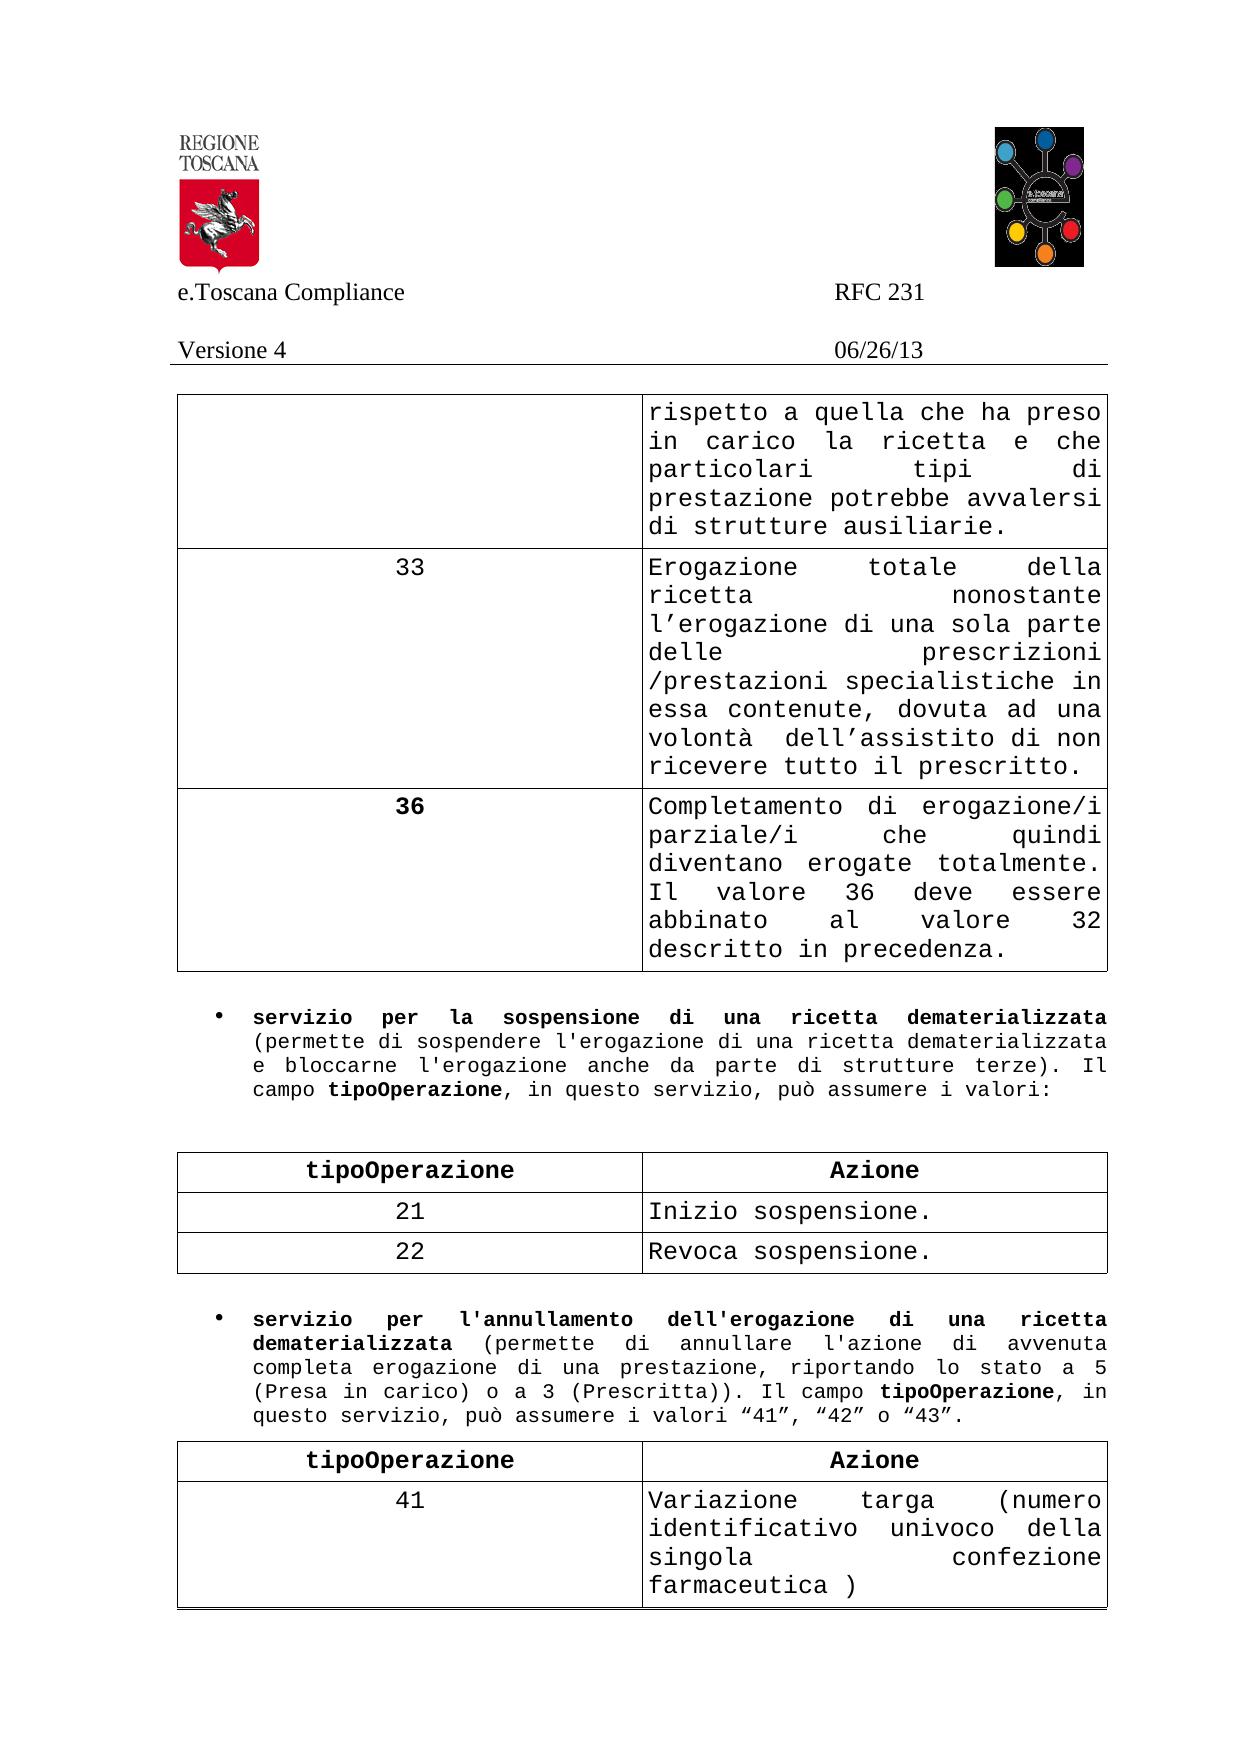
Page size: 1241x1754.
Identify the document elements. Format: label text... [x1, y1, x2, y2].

list servizio per l'annullamento dell'erogazione di una ricetta dematerializzata (permette di annullare l'azione di avvenuta completa erogazione di una prestazione, riportando lo stato a 5 (Presa in carico) o a 3 (Prescritta)). Il campo tipoOperazione, in questo servizio, può assumere i valori “41”, “42” o “43”. [215, 1309, 1107, 1429]
table_header tipoOperazione [178, 1442, 642, 1481]
table_cell Revoca sospensione. [643, 1233, 1107, 1272]
table_cell 21 [178, 1193, 642, 1232]
table_cell 36 [178, 789, 642, 971]
list servizio per la sospensione di una ricetta dematerializzata (permette di sospendere l'erogazione di una ricetta dematerializzata e bloccarne l'erogazione anche da parte di strutture terze). Il campo tipoOperazione, in questo servizio, può assumere i valori: [215, 1007, 1107, 1103]
table_cell 22 [178, 1233, 642, 1272]
picture [178, 133, 260, 277]
table_cell rispetto a quella che ha preso in carico la ricetta e che particolari tipi di prestazione potrebbe avvalersi di strutture ausiliarie. [643, 395, 1107, 548]
table_cell Inizio sospensione. [643, 1193, 1107, 1232]
table_cell Completamento di erogazione/i parziale/i che quindi diventano erogate totalmente. Il valore 36 deve essere abbinato al valore 32 descritto in precedenza. [643, 789, 1107, 971]
table_cell Variazione targa (numero identificativo univoco della singola confezione farmaceutica ) [643, 1482, 1107, 1607]
table_header Azione [643, 1153, 1107, 1192]
table_cell 33 [178, 549, 642, 788]
table_cell [178, 395, 642, 548]
table_header Azione [643, 1442, 1107, 1481]
table_header tipoOperazione [178, 1153, 642, 1192]
table_cell Erogazione totale della ricetta nonostante l’erogazione di una sola parte delle prescrizioni /prestazioni specialistiche in essa contenute, dovuta ad una volontà dell’assistito di non ricevere tutto il prescritto. [643, 549, 1107, 788]
table_cell 41 [178, 1482, 642, 1607]
